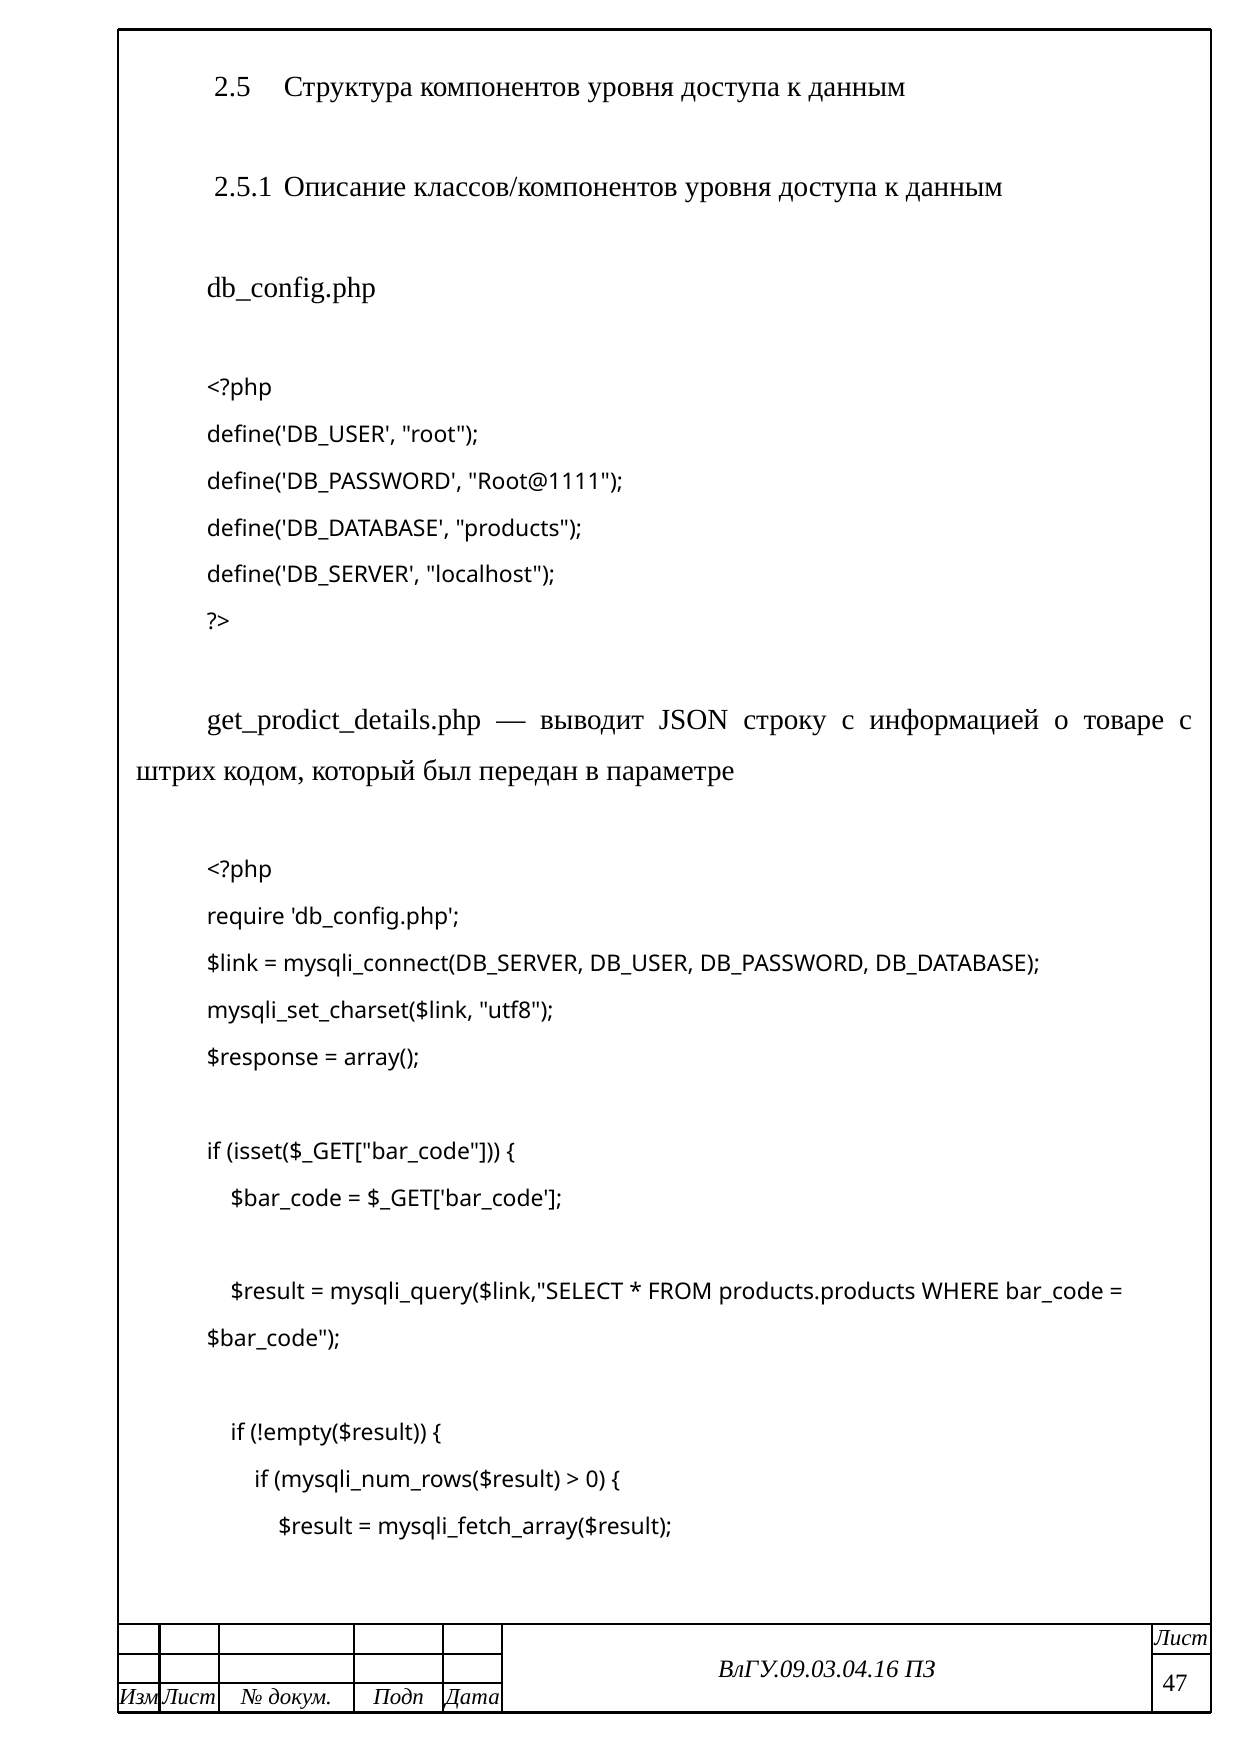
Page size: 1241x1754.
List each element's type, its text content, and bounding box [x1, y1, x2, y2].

text define('DB_SERVER', "localhost"); [207, 558, 1193, 589]
text $result = mysqli_fetch_array($result); [207, 1509, 1193, 1541]
text define('DB_PASSWORD', "Root@1111"); [207, 464, 1193, 496]
text $response = array(); [207, 1041, 1193, 1072]
text $bar_code = $_GET['bar_code']; [207, 1181, 1193, 1213]
subtitle Структура компонентов уровня доступа к данным [136, 69, 1210, 102]
text if (!empty($result)) { [207, 1416, 1193, 1447]
text mysqli_set_charset($link, "utf8"); [207, 994, 1193, 1025]
text require 'db_config.php'; [207, 900, 1193, 931]
text <?php [207, 853, 1193, 884]
text if (isset($_GET["bar_code"])) { [207, 1134, 1193, 1166]
text db_config.php [136, 270, 1193, 304]
subtitle Описание классов/компонентов уровня доступа к данным [136, 169, 1210, 203]
text define('DB_DATABASE', "products"); [207, 511, 1193, 543]
text get_prodict_details.php — выводит JSON строку с информацией о товаре с штрих кодом, который был передан в параметре [136, 702, 1193, 786]
text <?php [207, 371, 1193, 402]
text $link = mysqli_connect(DB_SERVER, DB_USER, DB_PASSWORD, DB_DATABASE); [207, 947, 1193, 978]
text if (mysqli_num_rows($result) > 0) { [207, 1463, 1193, 1494]
text $result = mysqli_query($link,"SELECT * FROM products.products WHERE bar_code = $bar_code"); [207, 1275, 1193, 1353]
text define('DB_USER', "root"); [207, 418, 1193, 449]
text ?> [207, 605, 1193, 636]
